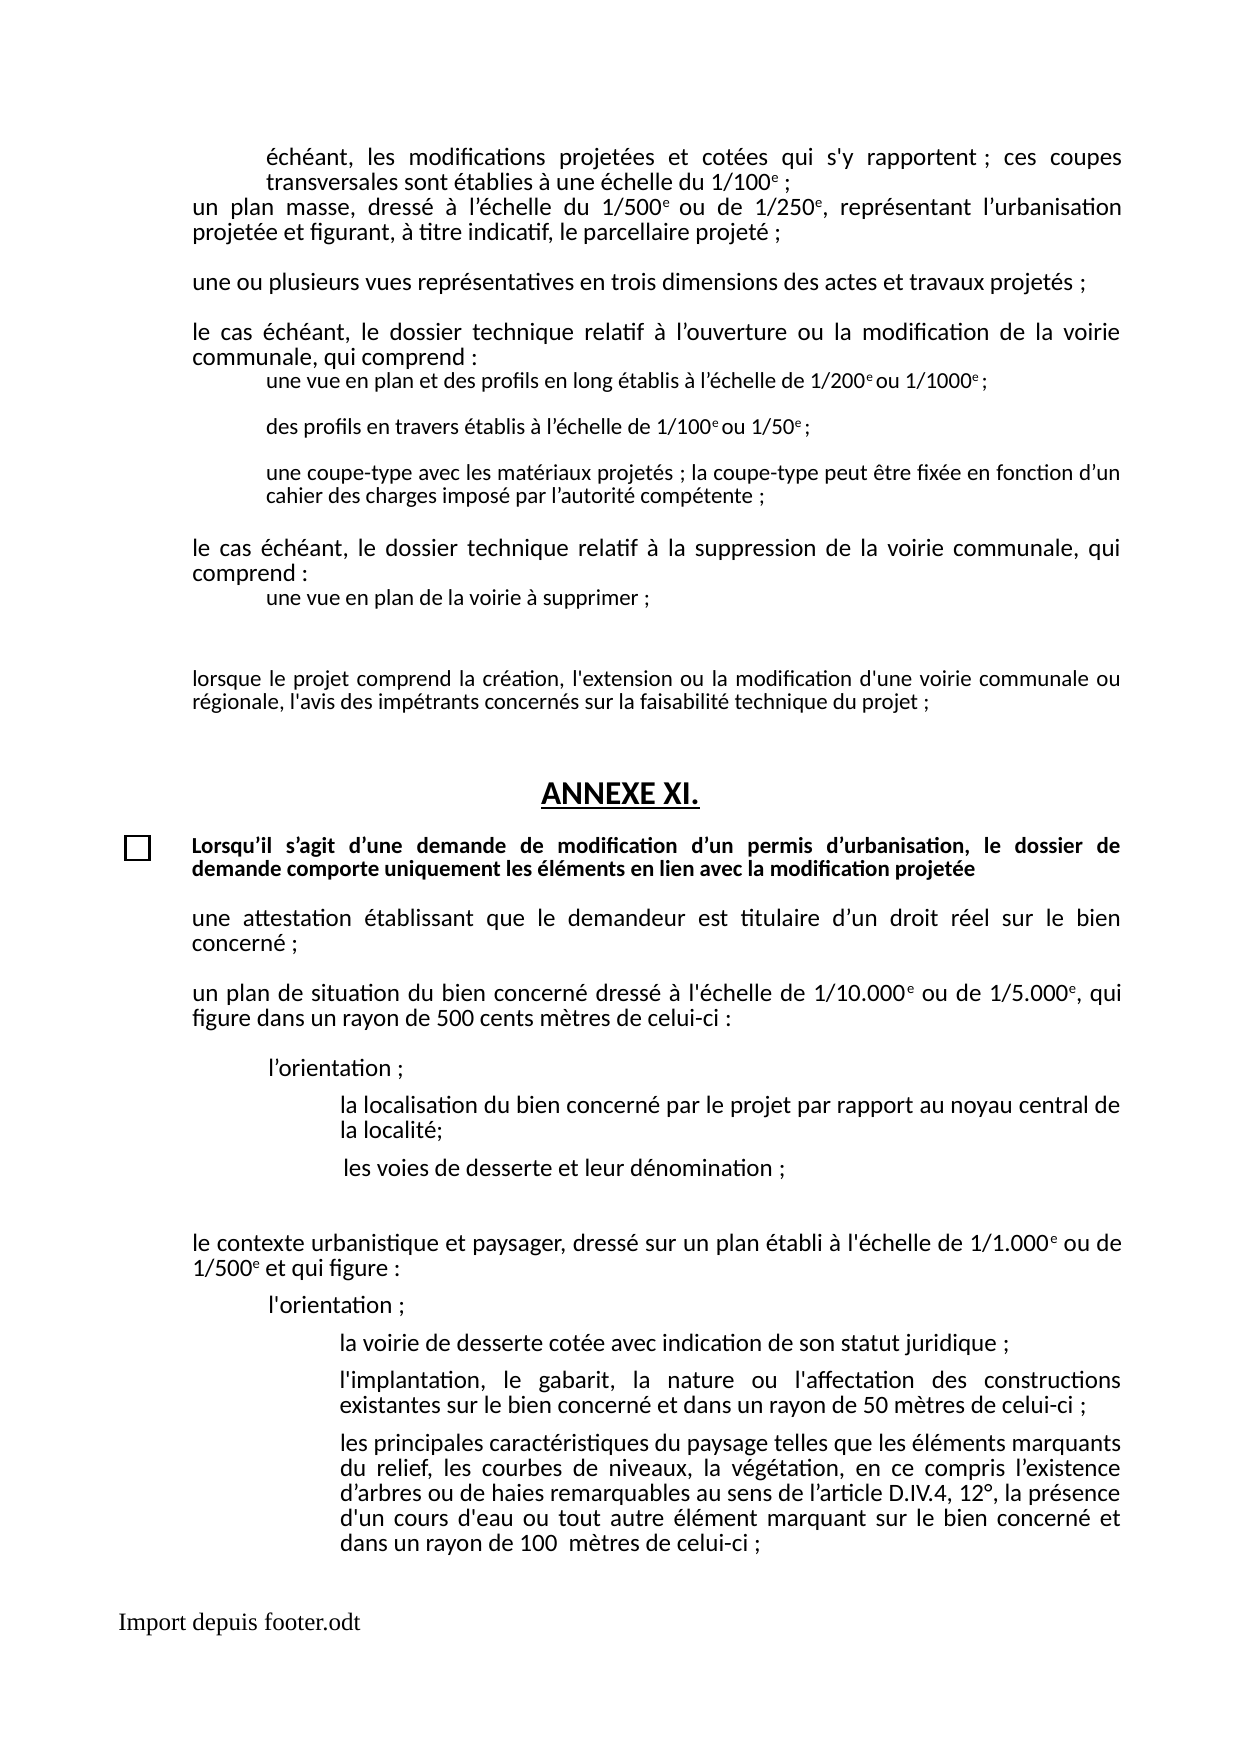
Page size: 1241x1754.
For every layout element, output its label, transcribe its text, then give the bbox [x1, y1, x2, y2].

text un plan de situation du bien concerné dressé à l'échelle de 1/10.000e ou de 1/5.000e, qui figure dans un rayon de 500 cents mètres de celui-ci : [118, 982, 1122, 1032]
text l'implantation, le gabarit, la nature ou l'affectation des constructions existantes sur le bien concerné et dans un rayon de 50 mètres de celui-ci ; [266, 1370, 1122, 1420]
text le cas échéant, le dossier technique relatif à la suppression de la voirie communale, qui comprend : [118, 538, 1122, 588]
text un plan masse, dressé à l’échelle du 1/500e ou de 1/250e, représentant l’urbanisation projetée et figurant, à titre indicatif, le parcellaire projeté ; [118, 196, 1122, 246]
text lorsque le projet comprend la création, l'extension ou la modification d'une voirie communale ou régionale, l'avis des impétrants concernés sur la faisabilité technique du projet ; [118, 669, 1122, 715]
text le contexte urbanistique et paysager, dressé sur un plan établi à l'échelle de 1/1.000e ou de 1/500e et qui figure : [118, 1232, 1122, 1282]
text ANNEXE XI. [118, 780, 1122, 813]
text une coupe-type avec les matériaux projetés ; la coupe-type peut être fixée en fonction d’un cahier des charges imposé par l’autorité compétente ; [192, 463, 1122, 509]
text les principales caractéristiques du paysage telles que les éléments marquants du relief, les courbes de niveaux, la végétation, en ce compris l’existence d’arbres ou de haies remarquables au sens de l’article D.IV.4, 12°, la présence d'un cours d'eau ou tout autre élément marquant sur le bien concerné et dans un rayon de 100 mètres de celui-ci ; [266, 1432, 1122, 1557]
text une ou plusieurs vues représentatives en trois dimensions des actes et travaux projetés ; [118, 271, 1122, 296]
text l’orientation ; [192, 1057, 1122, 1082]
text échéant, les modifications projetées et cotées qui s'y rapportent ; ces coupes transversales sont établies à une échelle du 1/100e ; [192, 146, 1122, 196]
text le cas échéant, le dossier technique relatif à l’ouverture ou la modification de la voirie communale, qui comprend : [118, 321, 1122, 371]
text les voies de desserte et leur dénomination ; [192, 1157, 1122, 1182]
text des profils en travers établis à l’échelle de 1/100e ou 1/50e ; [192, 417, 1122, 440]
text une attestation établissant que le demandeur est titulaire d’un droit réel sur le bien concerné ; [118, 907, 1122, 957]
text la localisation du bien concerné par le projet par rapport au noyau central de la localité; [266, 1095, 1122, 1145]
text la voirie de desserte cotée avec indication de son statut juridique ; [266, 1332, 1122, 1357]
text une vue en plan de la voirie à supprimer ; [192, 588, 1122, 611]
text une vue en plan et des profils en long établis à l’échelle de 1/200e ou 1/1000e ; [192, 371, 1122, 394]
text Lorsqu’il s’agit d’une demande de modification d’un permis d’urbanisation, le dossier de demande comporte uniquement les éléments en lien avec la modification projetée [118, 836, 1122, 882]
text l'orientation ; [192, 1295, 1122, 1320]
